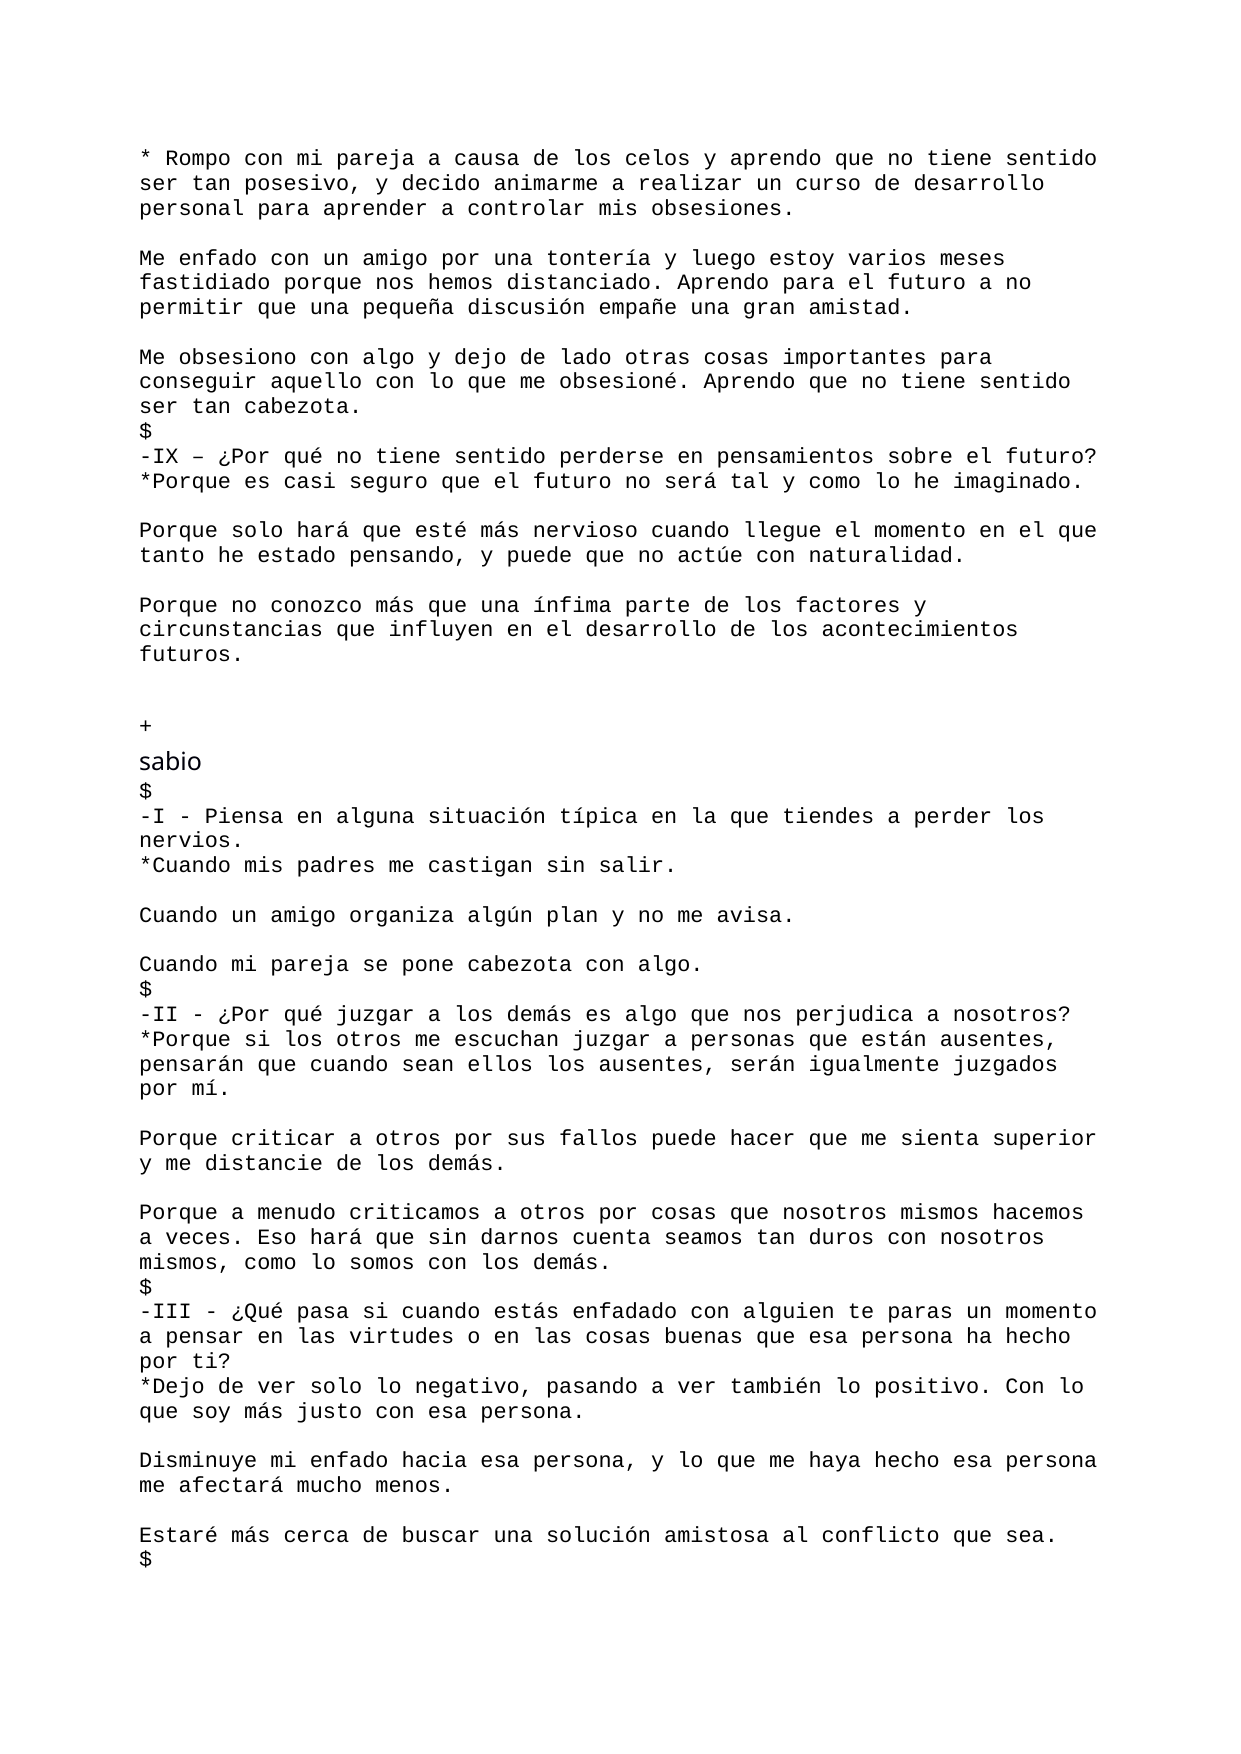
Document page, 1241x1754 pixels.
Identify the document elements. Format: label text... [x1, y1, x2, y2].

text *Porque si los otros me escuchan juzgar a personas que están ausentes, pensarán que cuando sean ellos los ausentes, serán igualmente juzgados por mí. [139, 1028, 1101, 1102]
text $ [139, 780, 1101, 805]
text *Cuando mis padres me castigan sin salir. [139, 854, 1101, 879]
text $ [139, 1276, 1101, 1301]
text Porque no conozco más que una ínfima parte de los factores y circunstancias que influyen en el desarrollo de los acontecimientos futuros. [139, 594, 1101, 668]
text Cuando mi pareja se pone cabezota con algo. [139, 954, 1101, 978]
text Porque criticar a otros por sus fallos puede hacer que me sienta superior y me distancie de los demás. [139, 1127, 1101, 1177]
text Porque solo hará que esté más nervioso cuando llegue el momento en el que tanto he estado pensando, y puede que no actúe con naturalidad. [139, 519, 1101, 569]
text + [139, 715, 1101, 739]
text Estaré más cerca de buscar una solución amistosa al conflicto que sea. [139, 1524, 1101, 1549]
text * Rompo con mi pareja a causa de los celos y aprendo que no tiene sentido ser tan posesivo, y decido animarme a realizar un curso de desarrollo personal para aprender a controlar mis obsesiones. [139, 148, 1101, 222]
text $ [139, 420, 1101, 445]
text Me obsesiono con algo y dejo de lado otras cosas importantes para conseguir aquello con lo que me obsesioné. Aprendo que no tiene sentido ser tan cabezota. [139, 346, 1101, 420]
text *Dejo de ver solo lo negativo, pasando a ver también lo positivo. Con lo que soy más justo con esa persona. [139, 1375, 1101, 1425]
subtitle sabio [139, 744, 1101, 778]
text $ [139, 978, 1101, 1003]
text Porque a menudo criticamos a otros por cosas que nosotros mismos hacemos a veces. Eso hará que sin darnos cuenta seamos tan duros con nosotros mismos, como lo somos con los demás. [139, 1202, 1101, 1276]
text -I - Piensa en alguna situación típica en la que tiendes a perder los nervios. [139, 805, 1101, 854]
text -II - ¿Por qué juzgar a los demás es algo que nos perjudica a nosotros? [139, 1003, 1101, 1028]
text Me enfado con un amigo por una tontería y luego estoy varios meses fastidiado porque nos hemos distanciado. Aprendo para el futuro a no permitir que una pequeña discusión empañe una gran amistad. [139, 247, 1101, 321]
text $ [139, 1549, 1101, 1573]
text -III - ¿Qué pasa si cuando estás enfadado con alguien te paras un momento a pensar en las virtudes o en las cosas buenas que esa persona ha hecho por ti? [139, 1301, 1101, 1375]
text Disminuye mi enfado hacia esa persona, y lo que me haya hecho esa persona me afectará mucho menos. [139, 1449, 1101, 1499]
text *Porque es casi seguro que el futuro no será tal y como lo he imaginado. [139, 470, 1101, 495]
text Cuando un amigo organiza algún plan y no me avisa. [139, 904, 1101, 929]
text -IX – ¿Por qué no tiene sentido perderse en pensamientos sobre el futuro? [139, 445, 1101, 470]
